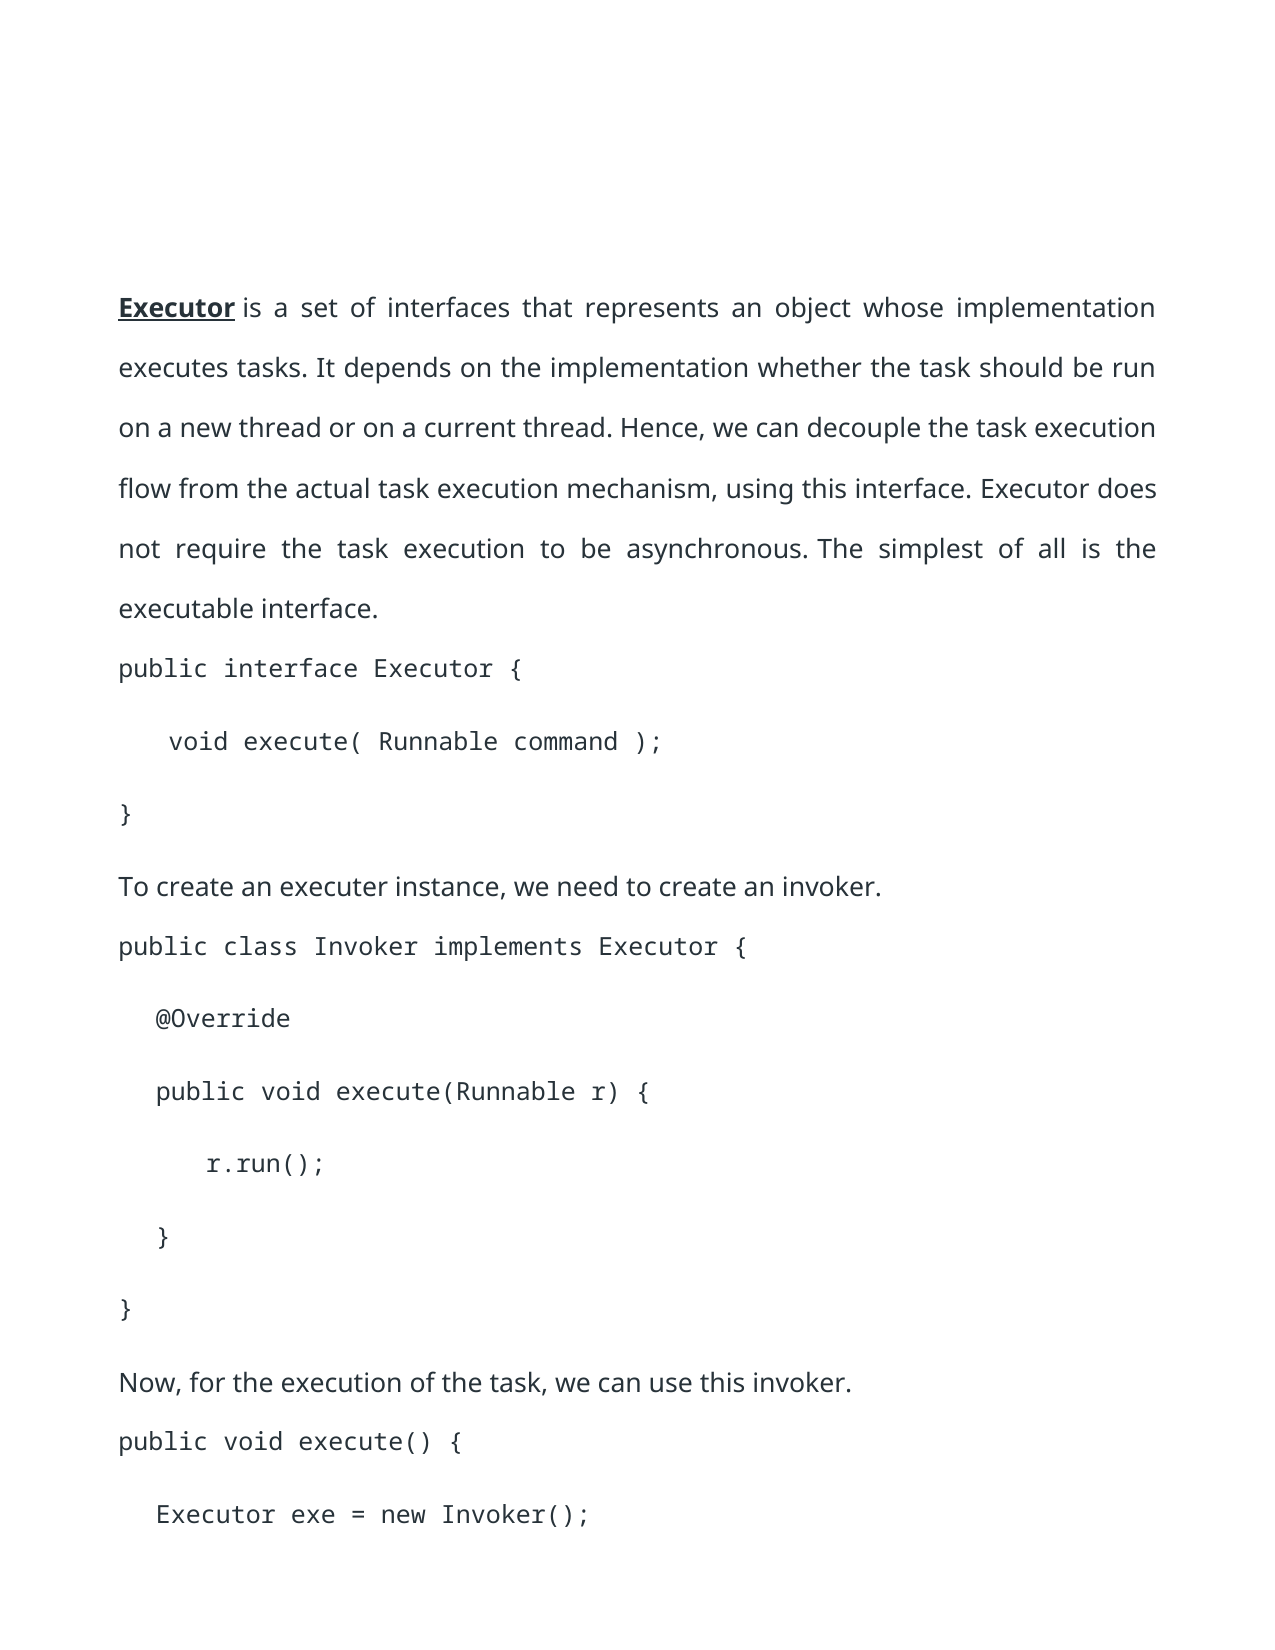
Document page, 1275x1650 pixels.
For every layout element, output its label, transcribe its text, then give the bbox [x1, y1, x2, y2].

text } [118, 1291, 1157, 1325]
text public interface Executor { [118, 651, 1157, 685]
text } [118, 796, 1157, 830]
text void execute( Runnable command ); [118, 723, 1157, 757]
text Executor exe = new Invoker(); [118, 1496, 1157, 1530]
text Executor is a set of interfaces that represents an object whose implementation executes tasks. It depends on the implementation whether the task should be run on a new thread or on a current thread. Hence, we can decouple the task execution flow from the actual task execution mechanism, using this interface. Executor does not require the task execution to be asynchronous. The simplest of all is the executable interface. [118, 289, 1157, 627]
text public class Invoker implements Executor { [118, 928, 1157, 963]
text To create an executer instance, we need to create an invoker. [118, 868, 1157, 904]
text Now, for the execution of the task, we can use this invoker. [118, 1363, 1157, 1400]
text public void execute(Runnable r) { [118, 1073, 1157, 1108]
text public void execute() { [118, 1424, 1157, 1458]
text @Override [118, 1001, 1157, 1035]
text r.run(); [118, 1146, 1157, 1180]
text } [118, 1218, 1157, 1253]
